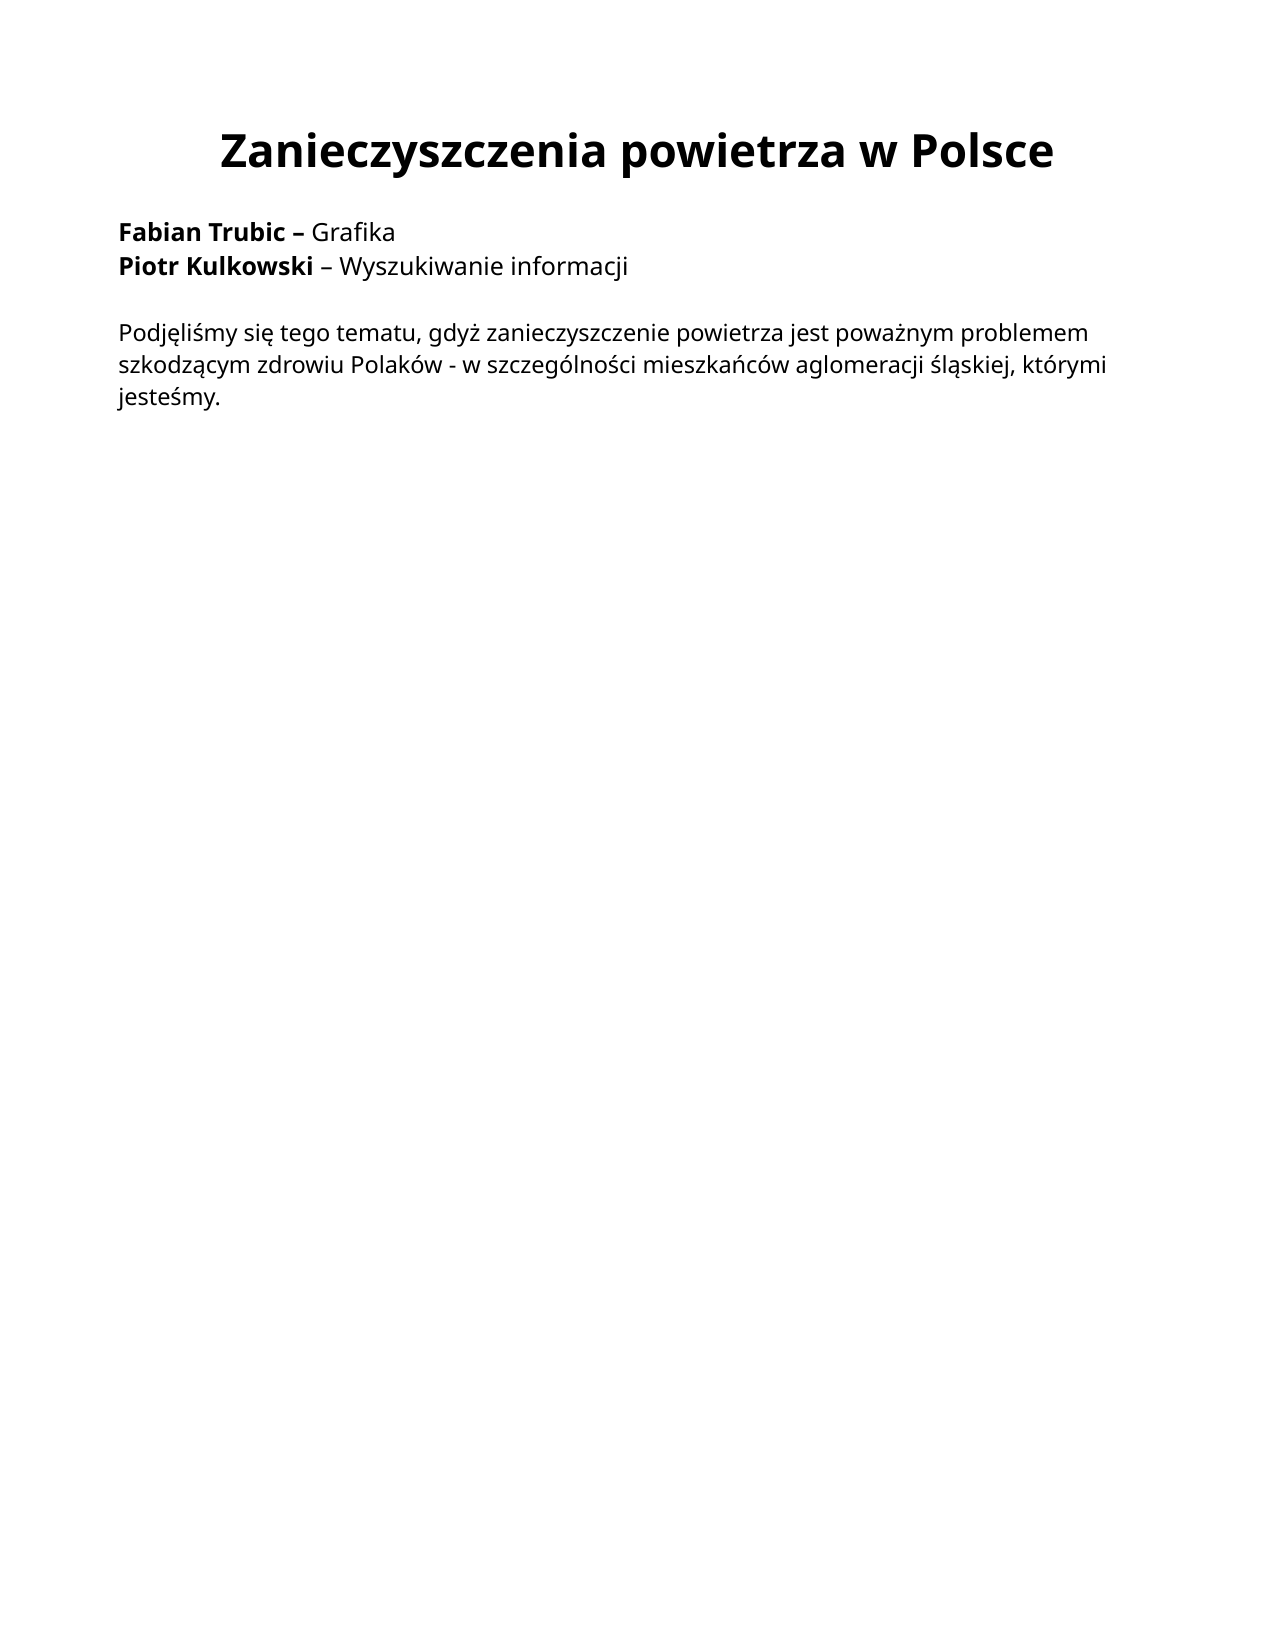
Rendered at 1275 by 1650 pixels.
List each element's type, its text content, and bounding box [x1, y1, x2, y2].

text Podjęliśmy się tego tematu, gdyż zanieczyszczenie powietrza jest poważnym problemem szkodzącym zdrowiu Polaków - w szczególności mieszkańców aglomeracji śląskiej, którymi jesteśmy. [118, 317, 1157, 413]
text Fabian Trubic – Grafika [118, 214, 1157, 249]
text Piotr Kulkowski – Wyszukiwanie informacji [118, 249, 1157, 283]
text Zanieczyszczenia powietrza w Polsce [118, 118, 1157, 181]
